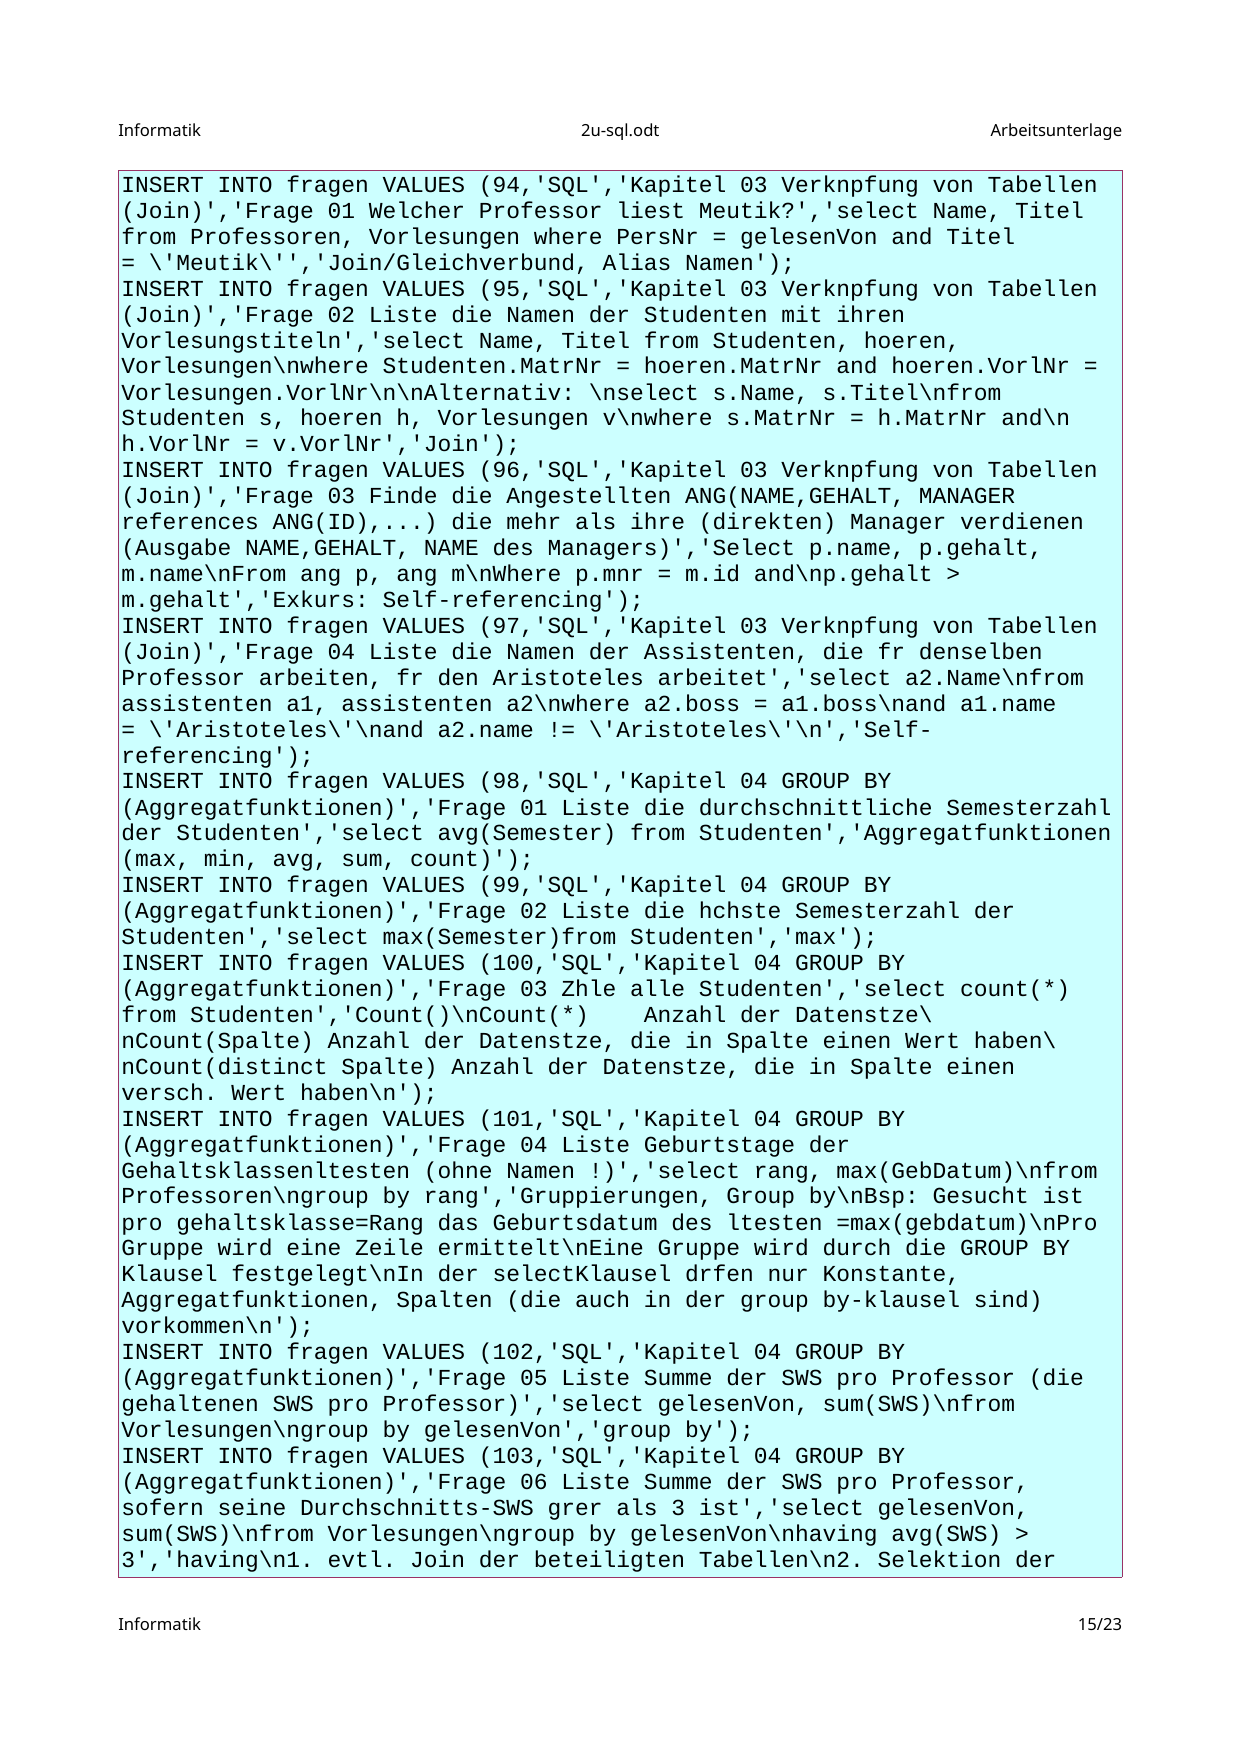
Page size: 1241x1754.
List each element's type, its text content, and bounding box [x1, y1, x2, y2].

text INSERT INTO fragen VALUES (99,'SQL','Kapitel 04 GROUP BY (Aggregatfunktionen)','Frage 02 Liste die hchste Semesterzahl der Studenten','select max(Semester)from Studenten','max'); [119, 871, 1122, 948]
text INSERT INTO fragen VALUES (97,'SQL','Kapitel 03 Verknpfung von Tabellen (Join)','Frage 04 Liste die Namen der Assistenten, die fr denselben Professor arbeiten, fr den Aristoteles arbeitet','select a2.Name\nfrom assistenten a1, assistenten a2\nwhere a2.boss = a1.boss\nand a1.name = \'Aristoteles\'\nand a2.name != \'Aristoteles\'\n','Self-referencing'); [119, 611, 1122, 767]
text INSERT INTO fragen VALUES (94,'SQL','Kapitel 03 Verknpfung von Tabellen (Join)','Frage 01 Welcher Professor liest Meutik?','select Name, Titel from Professoren, Vorlesungen where PersNr = gelesenVon and Titel = \'Meutik\'','Join/Gleichverbund, Alias Namen'); [119, 171, 1122, 274]
text INSERT INTO fragen VALUES (101,'SQL','Kapitel 04 GROUP BY (Aggregatfunktionen)','Frage 04 Liste Geburtstage der Gehaltsklassenltesten (ohne Namen !)','select rang, max(GebDatum)\nfrom Professoren\ngroup by rang','Gruppierungen, Group by\nBsp: Gesucht ist pro gehaltsklasse=Rang das Geburtsdatum des ltesten =max(gebdatum)\nPro Gruppe wird eine Zeile ermittelt\nEine Gruppe wird durch die GROUP BY Klausel festgelegt\nIn der selectKlausel drfen nur Konstante, Aggregatfunktionen, Spalten (die auch in der group by-klausel sind) vorkommen\n'); [119, 1104, 1122, 1337]
text INSERT INTO fragen VALUES (98,'SQL','Kapitel 04 GROUP BY (Aggregatfunktionen)','Frage 01 Liste die durchschnittliche Semesterzahl der Studenten','select avg(Semester) from Studenten','Aggregatfunktionen (max, min, avg, sum, count)'); [119, 767, 1122, 871]
text INSERT INTO fragen VALUES (96,'SQL','Kapitel 03 Verknpfung von Tabellen (Join)','Frage 03 Finde die Angestellten ANG(NAME,GEHALT, MANAGER references ANG(ID),...) die mehr als ihre (direkten) Manager verdienen (Ausgabe NAME,GEHALT, NAME des Managers)','Select p.name, p.gehalt, m.name\nFrom ang p, ang m\nWhere p.mnr = m.id and\np.gehalt > m.gehalt','Exkurs: Self-referencing'); [119, 456, 1122, 611]
text INSERT INTO fragen VALUES (95,'SQL','Kapitel 03 Verknpfung von Tabellen (Join)','Frage 02 Liste die Namen der Studenten mit ihren Vorlesungstiteln','select Name, Titel from Studenten, hoeren, Vorlesungen\nwhere Studenten.MatrNr = hoeren.MatrNr and hoeren.VorlNr = Vorlesungen.VorlNr\n\nAlternativ: \nselect s.Name, s.Titel\nfrom Studenten s, hoeren h, Vorlesungen v\nwhere s.MatrNr = h.MatrNr and\n h.VorlNr = v.VorlNr','Join'); [119, 274, 1122, 456]
text INSERT INTO fragen VALUES (103,'SQL','Kapitel 04 GROUP BY (Aggregatfunktionen)','Frage 06 Liste Summe der SWS pro Professor, sofern seine Durchschnitts-SWS grer als 3 ist','select gelesenVon, sum(SWS)\nfrom Vorlesungen\ngroup by gelesenVon\nhaving avg(SWS) > 3','having\n1. evtl. Join der beteiligten Tabellen\n2. Selektion der [119, 1441, 1122, 1577]
text INSERT INTO fragen VALUES (102,'SQL','Kapitel 04 GROUP BY (Aggregatfunktionen)','Frage 05 Liste Summe der SWS pro Professor (die gehaltenen SWS pro Professor)','select gelesenVon, sum(SWS)\nfrom Vorlesungen\ngroup by gelesenVon','group by'); [119, 1337, 1122, 1441]
text INSERT INTO fragen VALUES (100,'SQL','Kapitel 04 GROUP BY (Aggregatfunktionen)','Frage 03 Zhle alle Studenten','select count(*) from Studenten','Count()\nCount(*) Anzahl der Datenstze\nCount(Spalte) Anzahl der Datenstze, die in Spalte einen Wert haben\nCount(distinct Spalte) Anzahl der Datenstze, die in Spalte einen versch. Wert haben\n'); [119, 948, 1122, 1104]
